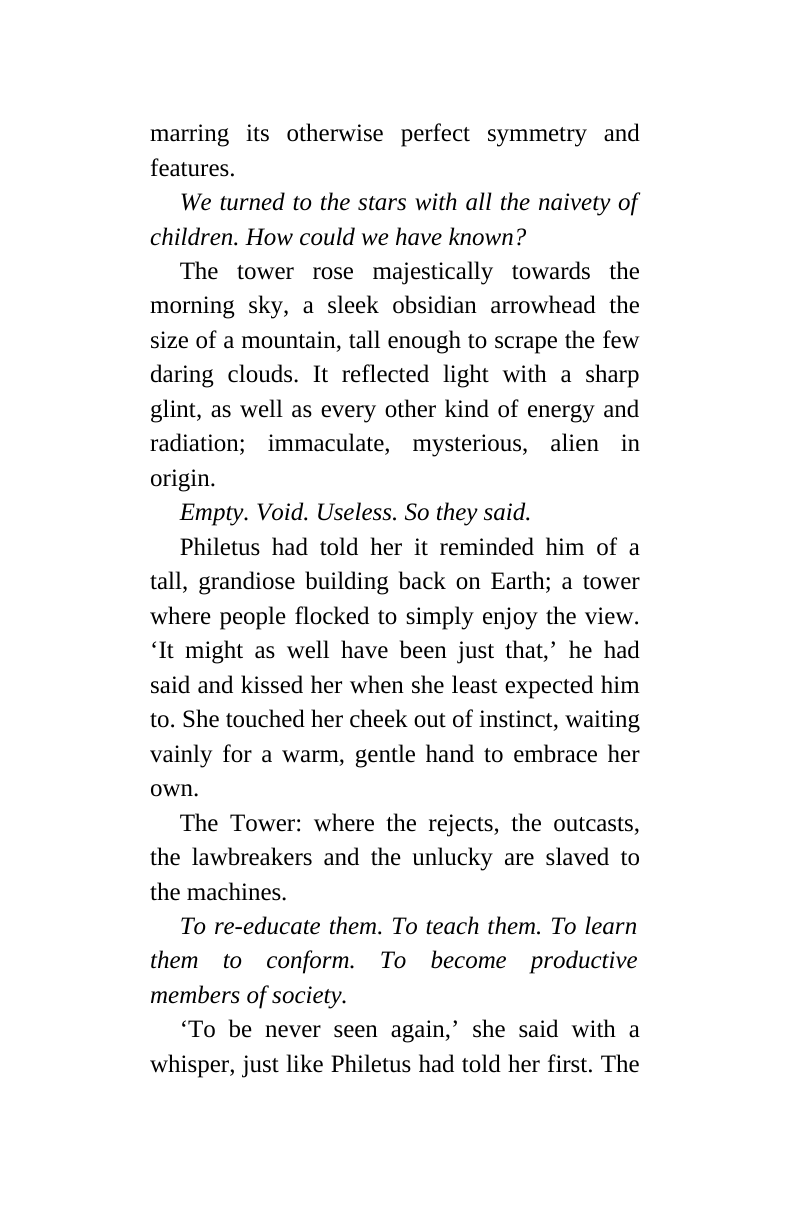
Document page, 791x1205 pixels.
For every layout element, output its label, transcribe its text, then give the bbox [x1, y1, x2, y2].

text ‘To be never seen again,’ she said with a whisper, just like Philetus had told her first. The [150, 1014, 640, 1078]
text The Tower: where the rejects, the outcasts, the lawbreakers and the unlucky are slaved to the machines. [150, 808, 640, 905]
text The tower rose majestically towards the morning sky, a sleek obsidian arrowhead the size of a mountain, tall enough to scrape the few daring clouds. It reflected light with a sharp glint, as well as every other kind of energy and radiation; immaculate, mysterious, alien in origin. [150, 256, 640, 492]
text marring its otherwise perfect symmetry and features. [150, 118, 640, 181]
text Philetus had told her it reminded him of a tall, grandiose building back on Earth; a tower where people flocked to simply enjoy the view. ‘It might as well have been just that,’ he had said and kissed her when she least expected him to. She touched her cheek out of instinct, waiting vainly for a warm, gentle hand to embrace her own. [150, 532, 640, 802]
text Empty. Void. Useless. So they said. [150, 497, 640, 526]
text We turned to the stars with all the naivety of children. How could we have known? [150, 187, 640, 250]
text To re-educate them. To teach them. To learn them to conform. To become productive members of society. [150, 911, 640, 1009]
